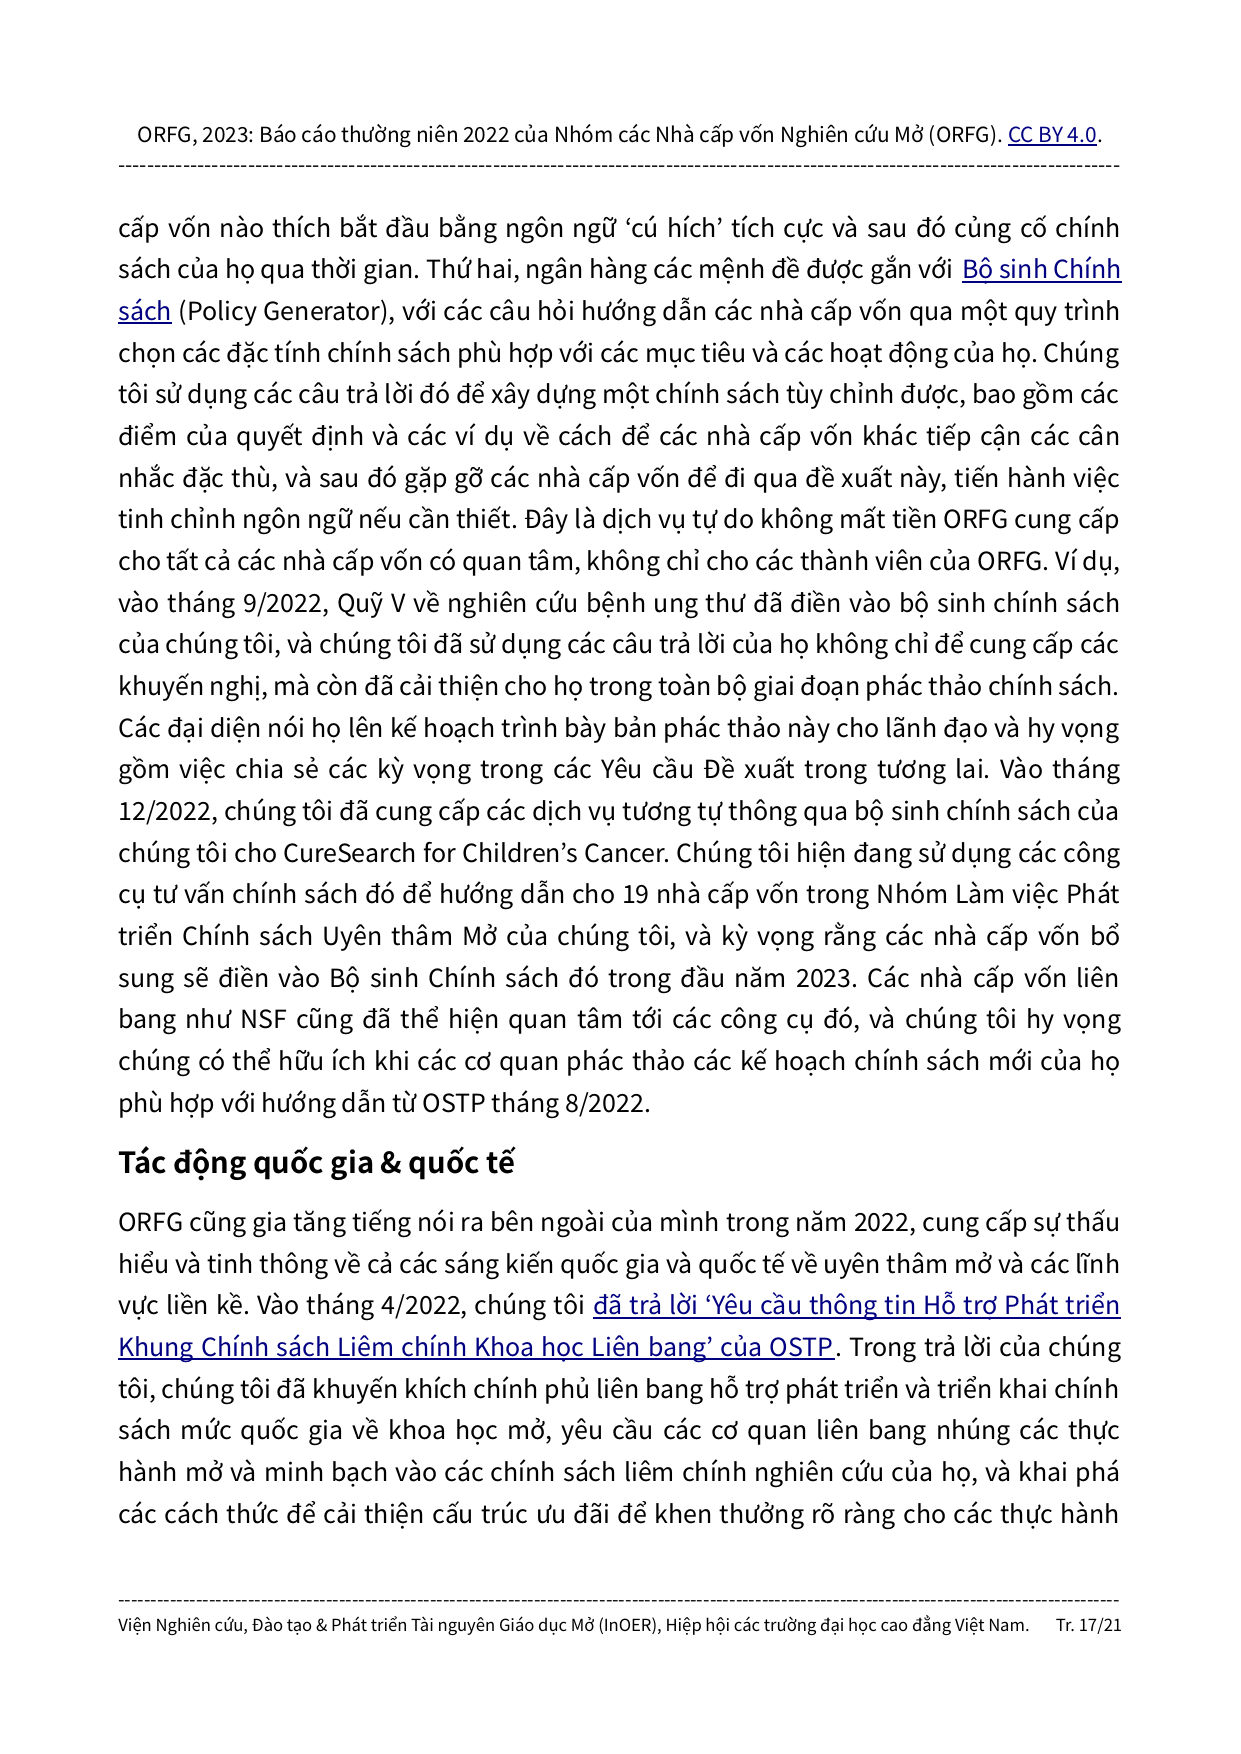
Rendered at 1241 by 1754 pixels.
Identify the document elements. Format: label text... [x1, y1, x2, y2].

text cấp vốn nào thích bắt đầu bằng ngôn ngữ ‘cú hích’ tích cực và sau đó củng cố chính sách của họ qua thời gian. Thứ hai, ngân hàng các mệnh đề được gắn với Bộ sinh Chính sách (Policy Generator), với các câu hỏi hướng dẫn các nhà cấp vốn qua một quy trình chọn các đặc tính chính sách phù hợp với các mục tiêu và các hoạt động của họ. Chúng tôi sử dụng các câu trả lời đó để xây dựng một chính sách tùy chỉnh được, bao gồm các điểm của quyết định và các ví dụ về cách để các nhà cấp vốn khác tiếp cận các cân nhắc đặc thù, và sau đó gặp gỡ các nhà cấp vốn để đi qua đề xuất này, tiến hành việc tinh chỉnh ngôn ngữ nếu cần thiết. Đây là dịch vụ tự do không mất tiền ORFG cung cấp cho tất cả các nhà cấp vốn có quan tâm, không chỉ cho các thành viên của ORFG. Ví dụ, vào tháng 9/2022, Quỹ V về nghiên cứu bệnh ung thư đã điền vào bộ sinh chính sách của chúng tôi, và chúng tôi đã sử dụng các câu trả lời của họ không chỉ để cung cấp các khuyến nghị, mà còn đã cải thiện cho họ trong toàn bộ giai đoạn phác thảo chính sách. Các đại diện nói họ lên kế hoạch trình bày bản phác thảo này cho lãnh đạo và hy vọng gồm việc chia sẻ các kỳ vọng trong các Yêu cầu Đề xuất trong tương lai. Vào tháng 12/2022, chúng tôi đã cung cấp các dịch vụ tương tự thông qua bộ sinh chính sách của chúng tôi cho CureSearch for Children’s Cancer. Chúng tôi hiện đang sử dụng các công cụ tư vấn chính sách đó để hướng dẫn cho 19 nhà cấp vốn trong Nhóm Làm việc Phát triển Chính sách Uyên thâm Mở của chúng tôi, và kỳ vọng rằng các nhà cấp vốn bổ sung sẽ điền vào Bộ sinh Chính sách đó trong đầu năm 2023. Các nhà cấp vốn liên bang như NSF cũng đã thể hiện quan tâm tới các công cụ đó, và chúng tôi hy vọng chúng có thể hữu ích khi các cơ quan phác thảo các kế hoạch chính sách mới của họ phù hợp với hướng dẫn từ OSTP tháng 8/2022. [118, 208, 1122, 1119]
text ORFG cũng gia tăng tiếng nói ra bên ngoài của mình trong năm 2022, cung cấp sự thấu hiểu và tinh thông về cả các sáng kiến quốc gia và quốc tế về uyên thâm mở và các lĩnh vực liền kề. Vào tháng 4/2022, chúng tôi đã trả lời ‘Yêu cầu thông tin Hỗ trợ Phát triển Khung Chính sách Liêm chính Khoa học Liên bang’ của OSTP. Trong trả lời của chúng tôi, chúng tôi đã khuyến khích chính phủ liên bang hỗ trợ phát triển và triển khai chính sách mức quốc gia về khoa học mở, yêu cầu các cơ quan liên bang nhúng các thực hành mở và minh bạch vào các chính sách liêm chính nghiên cứu của họ, và khai phá các cách thức để cải thiện cấu trúc ưu đãi để khen thưởng rõ ràng cho các thực hành [118, 1202, 1122, 1530]
text Tác động quốc gia & quốc tế [118, 1139, 1122, 1182]
